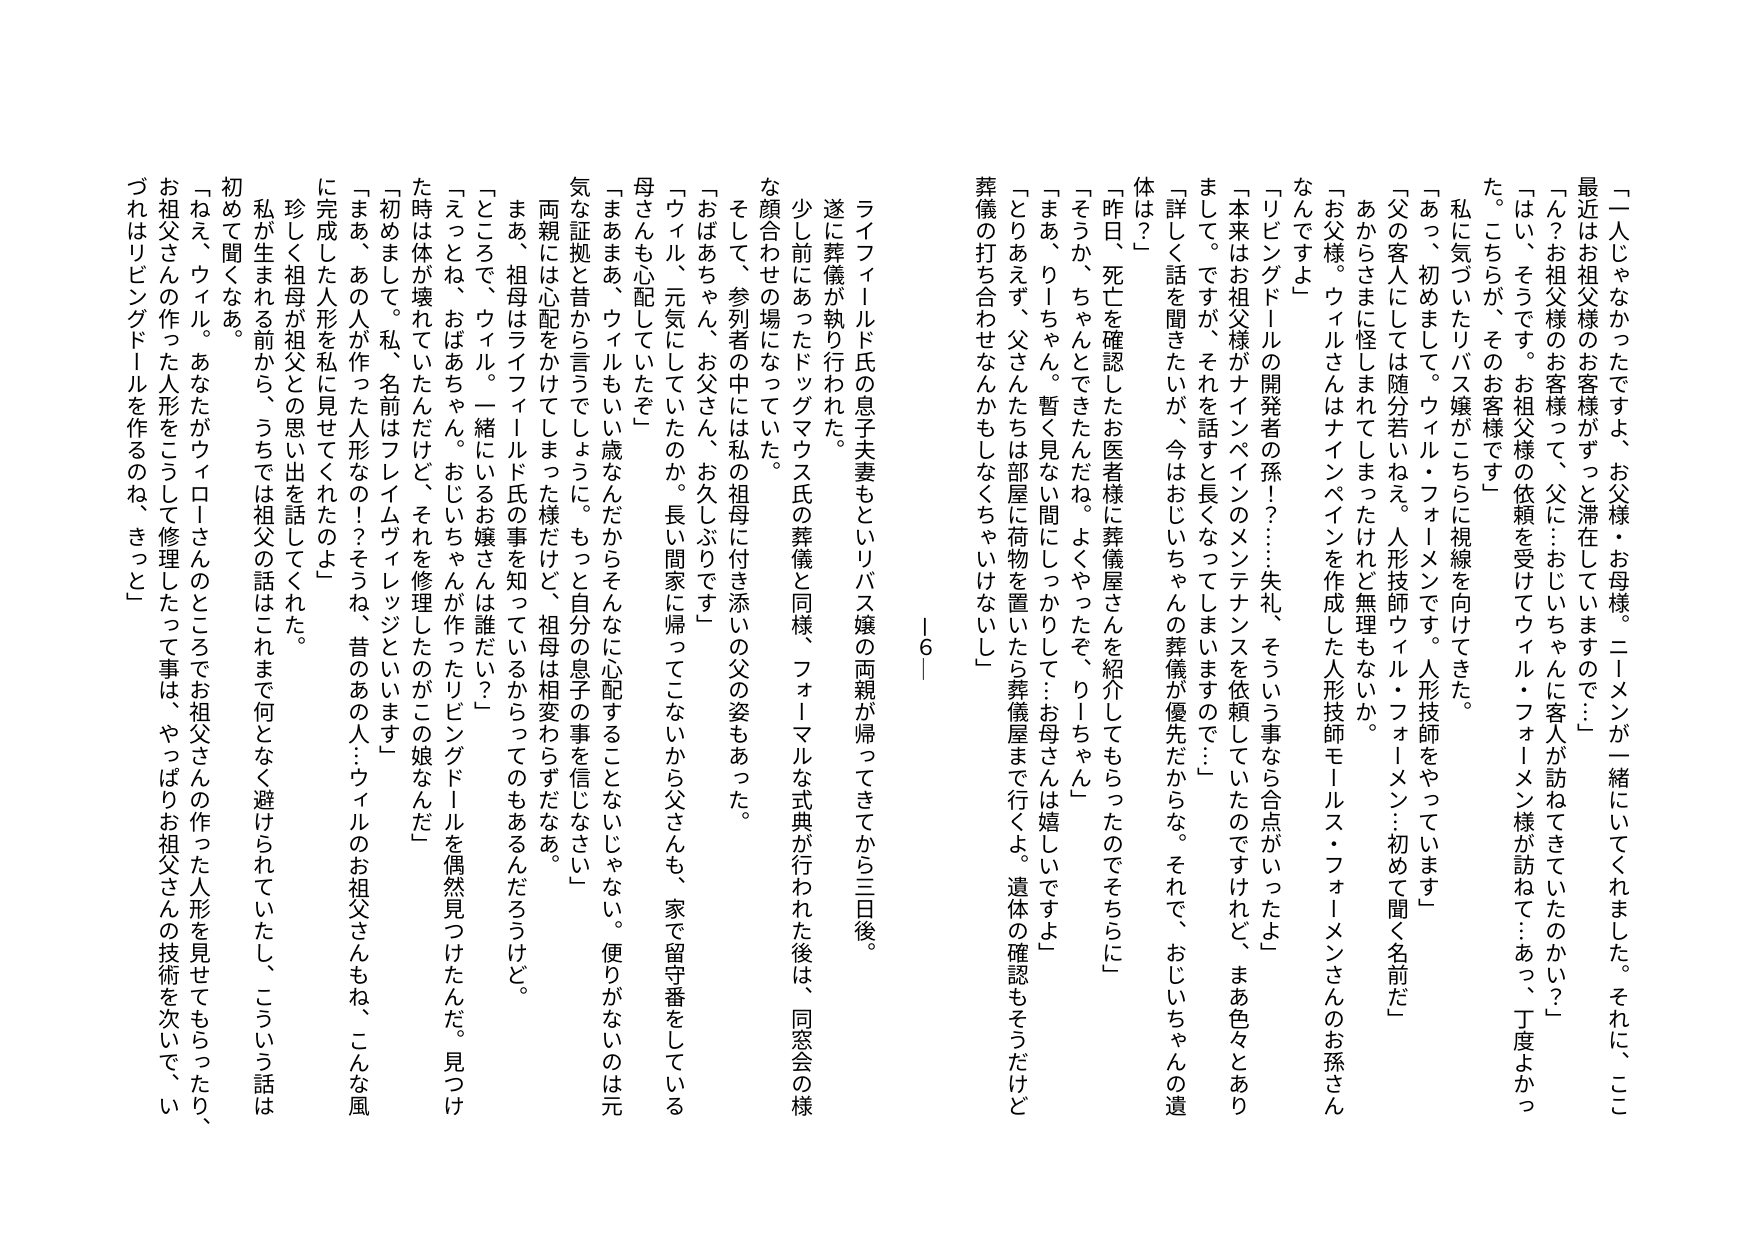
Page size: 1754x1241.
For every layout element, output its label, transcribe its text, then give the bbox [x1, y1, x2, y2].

text 「はい、そうです。お祖父様の依頼を受けてウィル・フォーメン様が訪ねて…あっ、丁度よかった。こちらが、そのお客様です」 [1477, 176, 1541, 1122]
text 「まあ、りーちゃん。暫く見ない間にしっかりして…お母さんは嬉しいですよ」 [1034, 176, 1066, 1122]
text 「ウィル、元気にしていたのか。長い間家に帰ってこないから父さんも、家で留守番をしている母さんも心配していたぞ」 [628, 176, 692, 1122]
text ライフィールド氏の息子夫妻もといリバス嬢の両親が帰ってきてから三日後。 [850, 176, 882, 1122]
text まあ、祖母はライフィールド氏の事を知っているからってのもあるんだろうけど。 [502, 176, 533, 1122]
text 「ん？お祖父様のお客様って、父に…おじいちゃんに客人が訪ねてきていたのかい？」 [1541, 176, 1572, 1122]
text 「父の客人にしては随分若いねえ。人形技師ウィル・フォーメン…初めて聞く名前だ」 [1382, 176, 1414, 1122]
text 両親には心配をかけてしまった様だけど、祖母は相変わらずだなあ。 [533, 176, 565, 1122]
text 「ところで、ウィル。一緒にいるお嬢さんは誰だい？」 [470, 176, 502, 1122]
text 「おばあちゃん、お父さん、お久しぶりです」 [692, 176, 723, 1122]
text 私が生まれる前から、うちでは祖父の話はこれまで何となく避けられていたし、こういう話は初めて聞くなあ。 [217, 176, 280, 1122]
text 「一人じゃなかったですよ、お父様・お母様。ニーメンが一緒にいてくれました。それに、ここ最近はお祖父様のお客様がずっと滞在していますので…」 [1572, 176, 1636, 1122]
text 「とりあえず、父さんたちは部屋に荷物を置いたら葬儀屋まで行くよ。遺体の確認もそうだけど葬儀の打ち合わせなんかもしなくちゃいけないし」 [971, 176, 1034, 1122]
text 「そうか、ちゃんとできたんだね。よくやったぞ、りーちゃん」 [1066, 176, 1097, 1122]
text 遂に葬儀が執り行われた。 [818, 176, 850, 1122]
text 「リビングドールの開発者の孫！？……失礼、そういう事なら合点がいったよ」 [1256, 176, 1287, 1122]
text 「昨日、死亡を確認したお医者様に葬儀屋さんを紹介してもらったのでそちらに」 [1097, 176, 1129, 1122]
text ─６─ [910, 176, 942, 1122]
text あからさまに怪しまれてしまったけれど無理もないか。 [1351, 176, 1382, 1122]
text 「あっ、初めまして。ウィル・フォーメンです。人形技師をやっています」 [1414, 176, 1446, 1122]
text 「本来はお祖父様がナインペインのメンテナンスを依頼していたのですけれど、まあ色々とありまして。ですが、それを話すと長くなってしまいますので…」 [1192, 176, 1256, 1122]
text 珍しく祖母が祖父との思い出を話してくれた。 [280, 176, 312, 1122]
text 「えっとね、おばあちゃん。おじいちゃんが作ったリビングドールを偶然見つけたんだ。見つけた時は体が壊れていたんだけど、それを修理したのがこの娘なんだ」 [407, 176, 470, 1122]
text 「ねえ、ウィル。あなたがウィローさんのところでお祖父さんの作った人形を見せてもらったり、お祖父さんの作った人形をこうして修理したって事は、やっぱりお祖父さんの技術を次いで、いづれはリビングドールを作るのね、きっと」 [122, 176, 217, 1122]
text そして、参列者の中には私の祖母に付き添いの父の姿もあった。 [723, 176, 755, 1122]
text 少し前にあったドッグマウス氏の葬儀と同様、フォーマルな式典が行われた後は、同窓会の様な顔合わせの場になっていた。 [755, 176, 818, 1122]
text 私に気づいたリバス嬢がこちらに視線を向けてきた。 [1446, 176, 1477, 1122]
text 「まあ、あの人が作った人形なの！？そうね、昔のあの人…ウィルのお祖父さんもね、こんな風に完成した人形を私に見せてくれたのよ」 [312, 176, 375, 1122]
text 「まあまあ、ウィルもいい歳なんだからそんなに心配することないじゃない。便りがないのは元気な証拠と昔から言うでしょうに。もっと自分の息子の事を信じなさい」 [565, 176, 628, 1122]
text 「詳しく話を聞きたいが、今はおじいちゃんの葬儀が優先だからな。それで、おじいちゃんの遺体は？」 [1129, 176, 1192, 1122]
text 「初めまして。私、名前はフレイムヴィレッジといいます」 [375, 176, 407, 1122]
text 「お父様。ウィルさんはナインペインを作成した人形技師モールス・フォーメンさんのお孫さんなんですよ」 [1287, 176, 1351, 1122]
